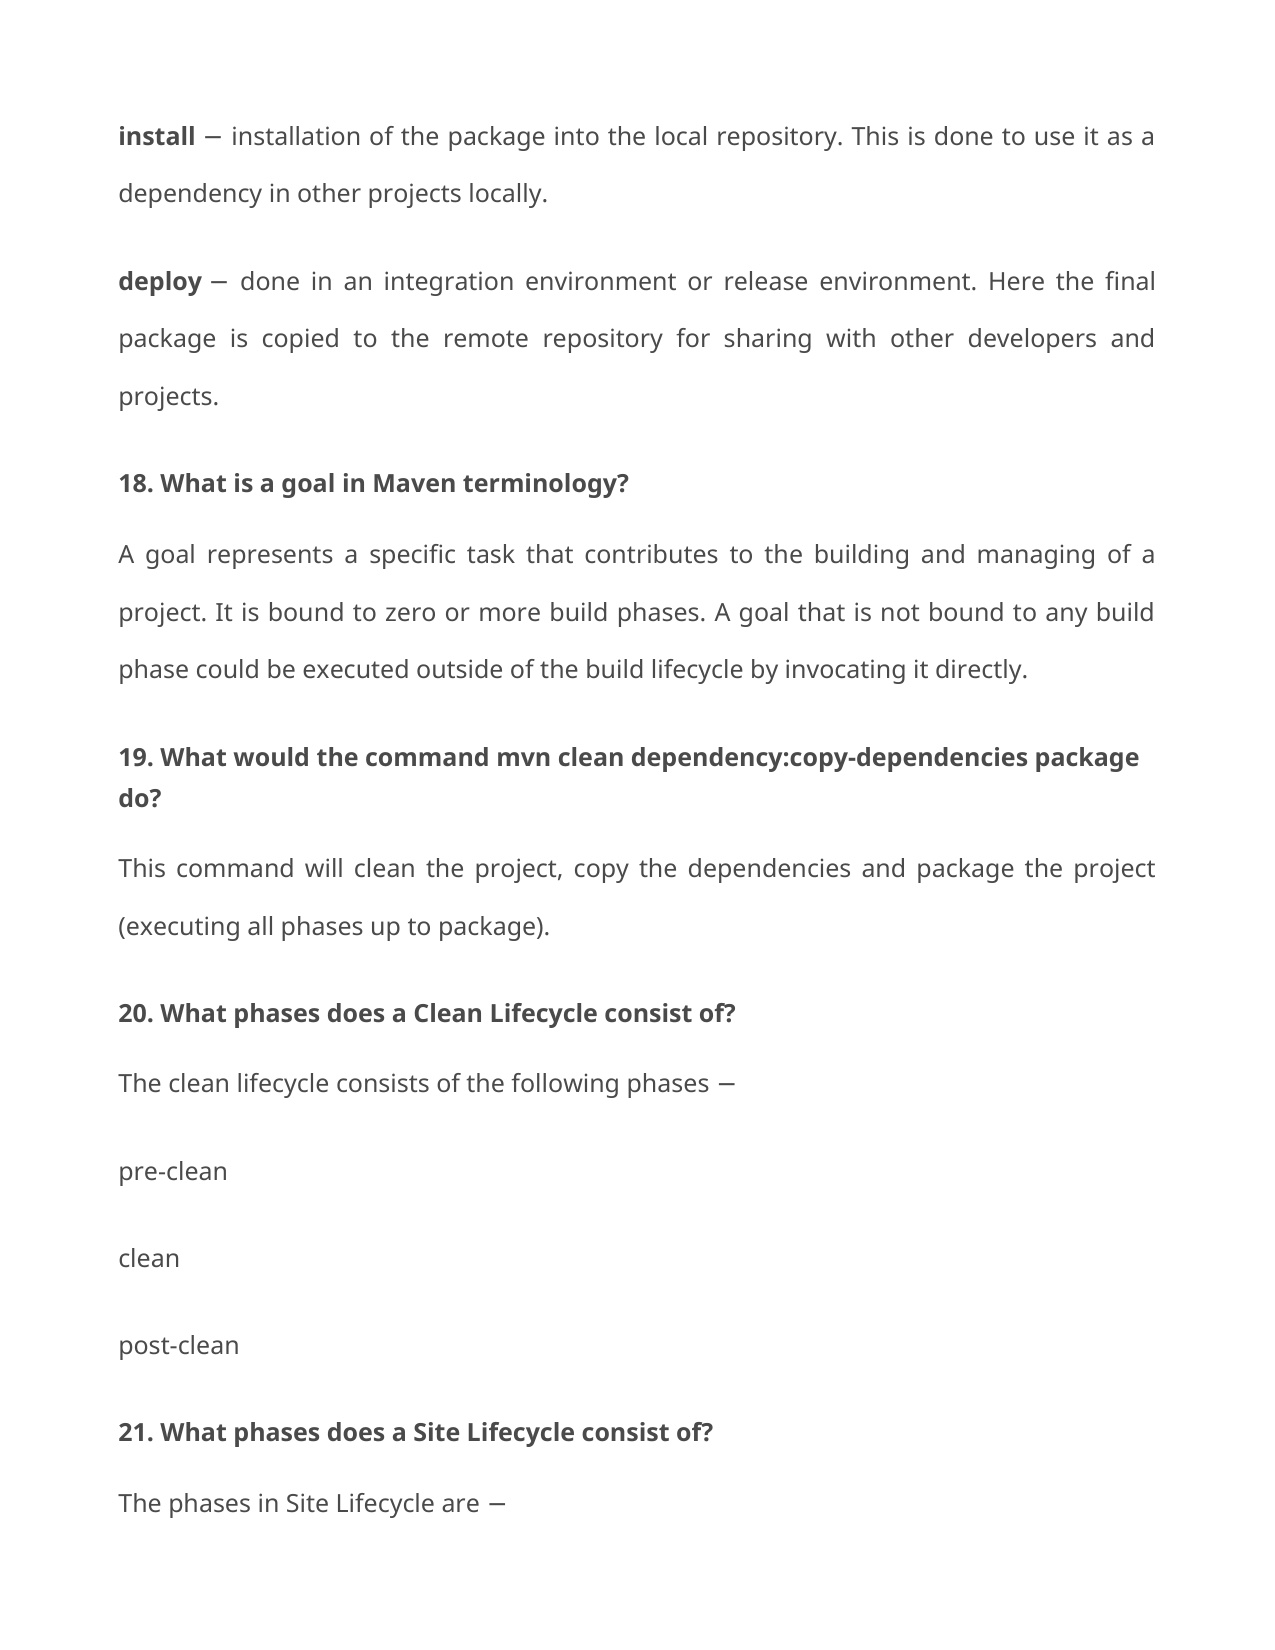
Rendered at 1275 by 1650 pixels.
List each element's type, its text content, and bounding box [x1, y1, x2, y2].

subtitle 19. What would the command mvn clean dependency:copy-dependencies package do? [118, 739, 1157, 814]
text install − installation of the package into the local repository. This is done to use it as a dependency in other projects locally. [118, 118, 1157, 210]
text The phases in Site Lifecycle are − [118, 1485, 1157, 1519]
text deploy − done in an integration environment or release environment. Here the final package is copied to the remote repository for sharing with other developers and projects. [118, 263, 1157, 413]
text The clean lifecycle consists of the following phases − [118, 1066, 1157, 1100]
subtitle 18. What is a goal in Maven terminology? [118, 466, 1157, 500]
subtitle 21. What phases does a Site Lifecycle consist of? [118, 1415, 1157, 1449]
text clean [118, 1241, 1157, 1274]
subtitle 20. What phases does a Clean Lifecycle consist of? [118, 996, 1157, 1030]
text This command will clean the project, copy the dependencies and package the project (executing all phases up to package). [118, 851, 1157, 942]
text A goal represents a specific task that contributes to the building and managing of a project. It is bound to zero or more build phases. A goal that is not bound to any build phase could be executed outside of the build lifecycle by invocating it directly. [118, 536, 1157, 686]
text post-clean [118, 1328, 1157, 1362]
text pre-clean [118, 1153, 1157, 1187]
